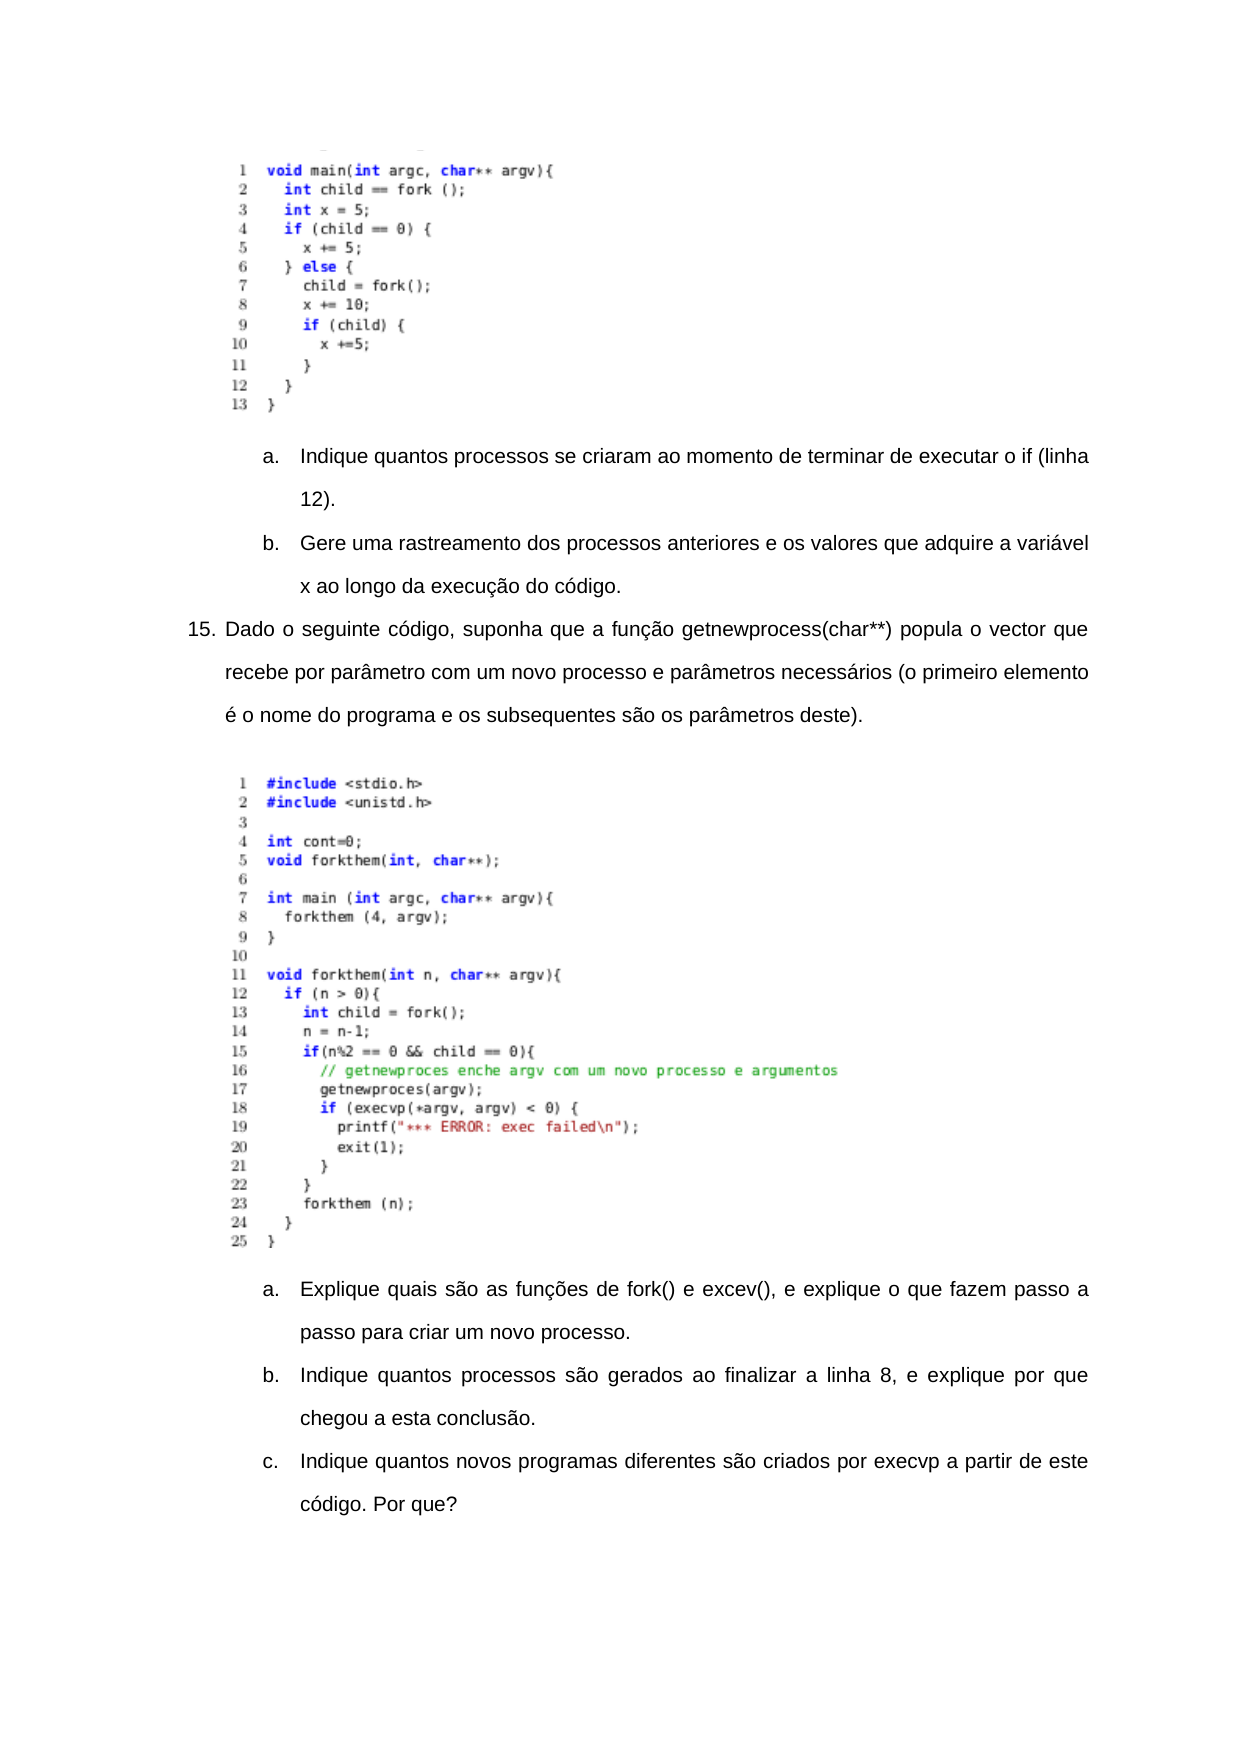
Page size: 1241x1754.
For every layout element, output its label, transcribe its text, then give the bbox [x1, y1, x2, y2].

list Indique quantos processos se criaram ao momento de terminar de executar o if (linha 12). [262, 444, 1090, 511]
picture [225, 150, 685, 419]
list Indique quantos processos são gerados ao finalizar a linha 8, e explique por que chegou a esta conclusão. [262, 1363, 1090, 1430]
list Gere uma rastreamento dos processos anteriores e os valores que adquire a variável x ao longo da execução do código. [262, 530, 1090, 597]
picture [225, 771, 844, 1248]
list Explique quais são as funções de fork() e excev(), e explique o que fazem passo a passo para criar um novo processo. [262, 1276, 1090, 1343]
list Dado o seguinte código, suponha que a função getnewprocess(char**) popula o vector que recebe por parâmetro com um novo processo e parâmetros necessários (o primeiro elemento é o nome do programa e os subsequentes são os parâmetros deste). [187, 617, 1090, 727]
list Indique quantos novos programas diferentes são criados por execvp a partir de este código. Por que? [262, 1449, 1090, 1516]
